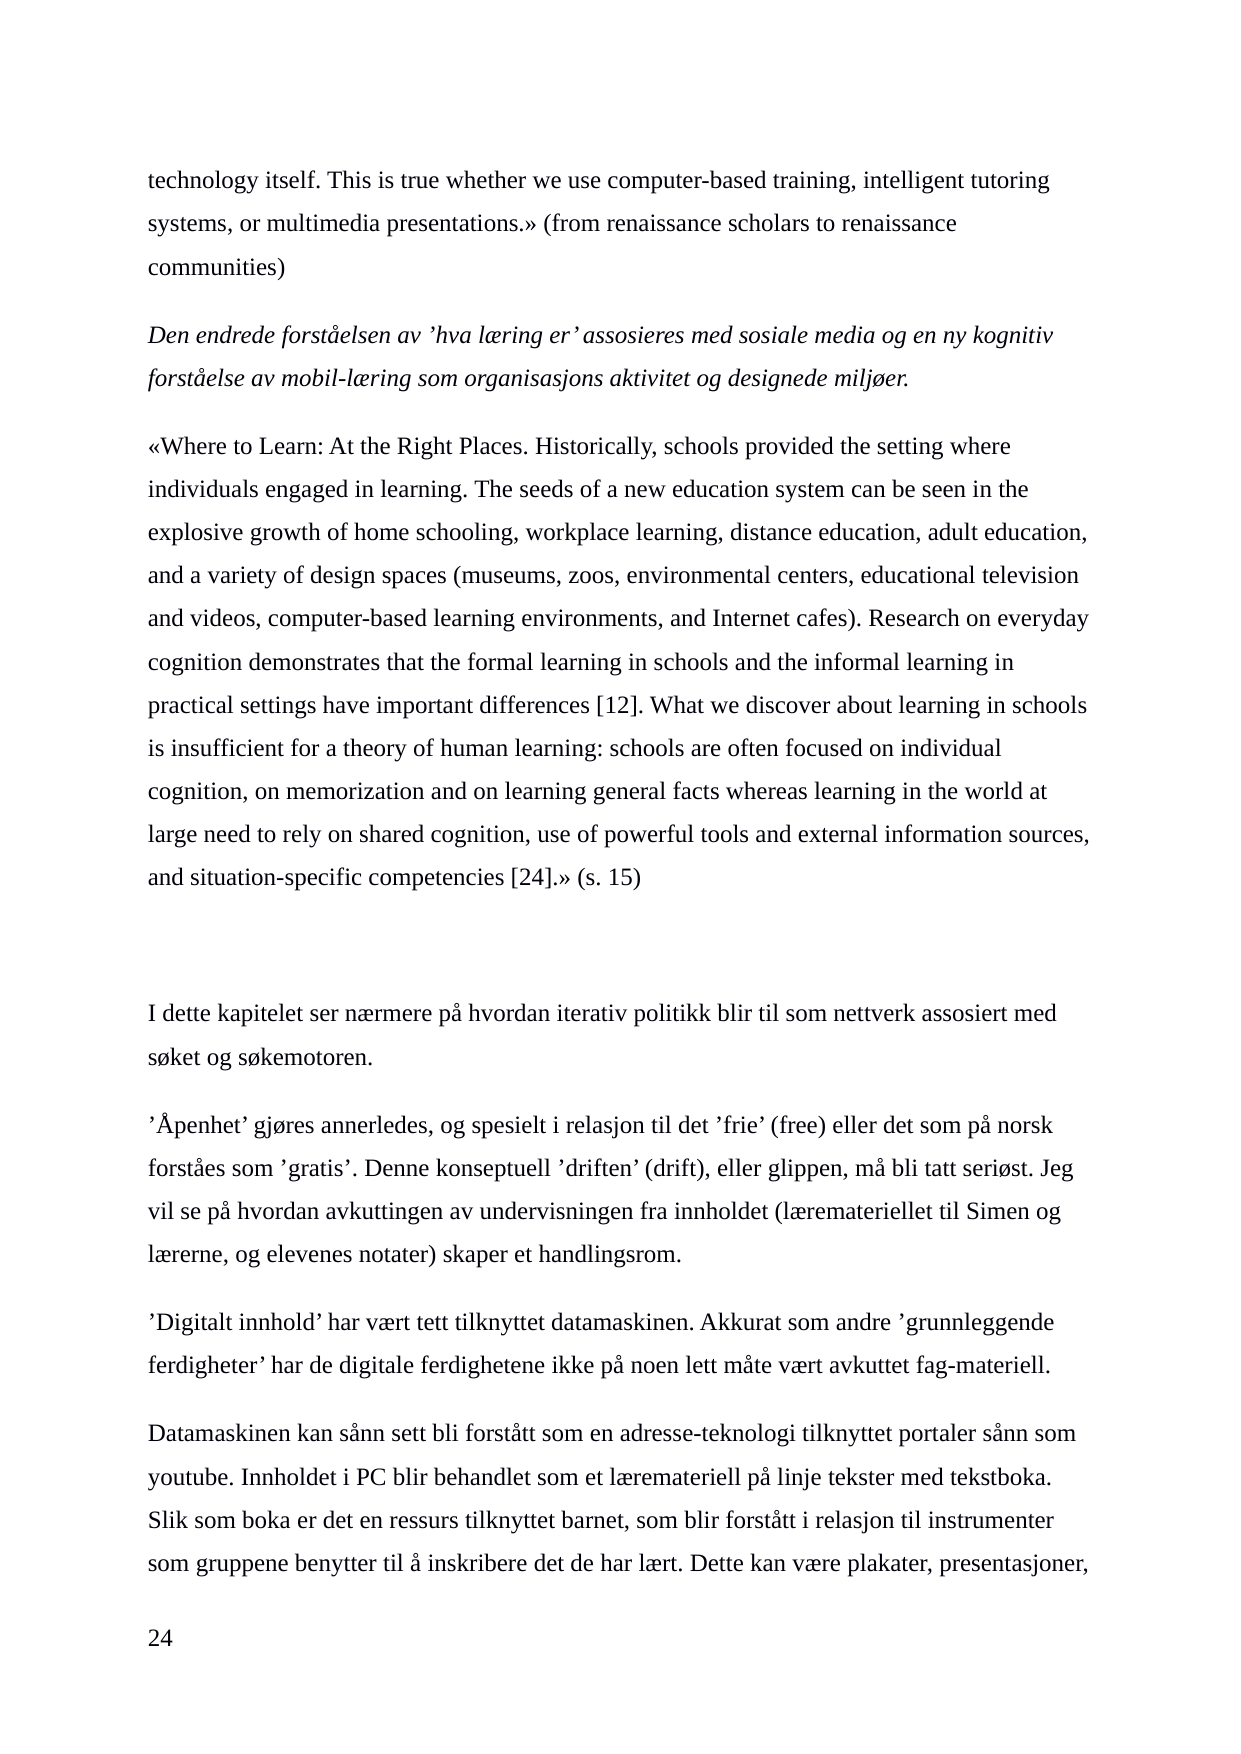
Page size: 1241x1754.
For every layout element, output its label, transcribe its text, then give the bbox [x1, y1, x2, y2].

text «Where to Learn: At the Right Places. Historically, schools provided the setting where individuals engaged in learning. The seeds of a new education system can be seen in the explosive growth of home schooling, workplace learning, distance education, adult education, and a variety of design spaces (museums, zoos, environmental centers, educational television and videos, computer-based learning environments, and Internet cafes). Research on everyday cognition demonstrates that the formal learning in schools and the informal learning in practical settings have important differences [12]. What we discover about learning in schools is insufficient for a theory of human learning: schools are often focused on individual cognition, on memorization and on learning general facts whereas learning in the world at large need to rely on shared cognition, use of powerful tools and external information sources, and situation-specific competencies [24].» (s. 15) [148, 431, 1092, 891]
text I dette kapitelet ser nærmere på hvordan iterativ politikk blir til som nettverk assosiert med søket og søkemotoren. [148, 998, 1092, 1070]
text ’Digitalt innhold’ har vært tett tilknyttet datamaskinen. Akkurat som andre ’grunnleggende ferdigheter’ har de digitale ferdighetene ikke på noen lett måte vært avkuttet fag-materiell. [148, 1307, 1092, 1379]
text Den endrede forståelsen av ’hva læring er’ assosieres med sosiale media og en ny kognitiv forståelse av mobil-læring som organisasjons aktivitet og designede miljøer. [148, 320, 1092, 392]
text ’Åpenhet’ gjøres annerledes, og spesielt i relasjon til det ’frie’ (free) eller det som på norsk forståes som ’gratis’. Denne konseptuell ’driften’ (drift), eller glippen, må bli tatt seriøst. Jeg vil se på hvordan avkuttingen av undervisningen fra innholdet (læremateriellet til Simen og lærerne, og elevenes notater) skaper et handlingsrom. [148, 1110, 1092, 1268]
text technology itself. This is true whether we use computer-based training, intelligent tutoring systems, or multimedia presentations.» (from renaissance scholars to renaissance communities) [148, 165, 1092, 280]
text Datamaskinen kan sånn sett bli forstått som en adresse-teknologi tilknyttet portaler sånn som youtube. Innholdet i PC blir behandlet som et læremateriell på linje tekster med tekstboka. Slik som boka er det en ressurs tilknyttet barnet, som blir forstått i relasjon til instrumenter som gruppene benytter til å inskribere det de har lært. Dette kan være plakater, presentasjoner, [148, 1418, 1092, 1577]
